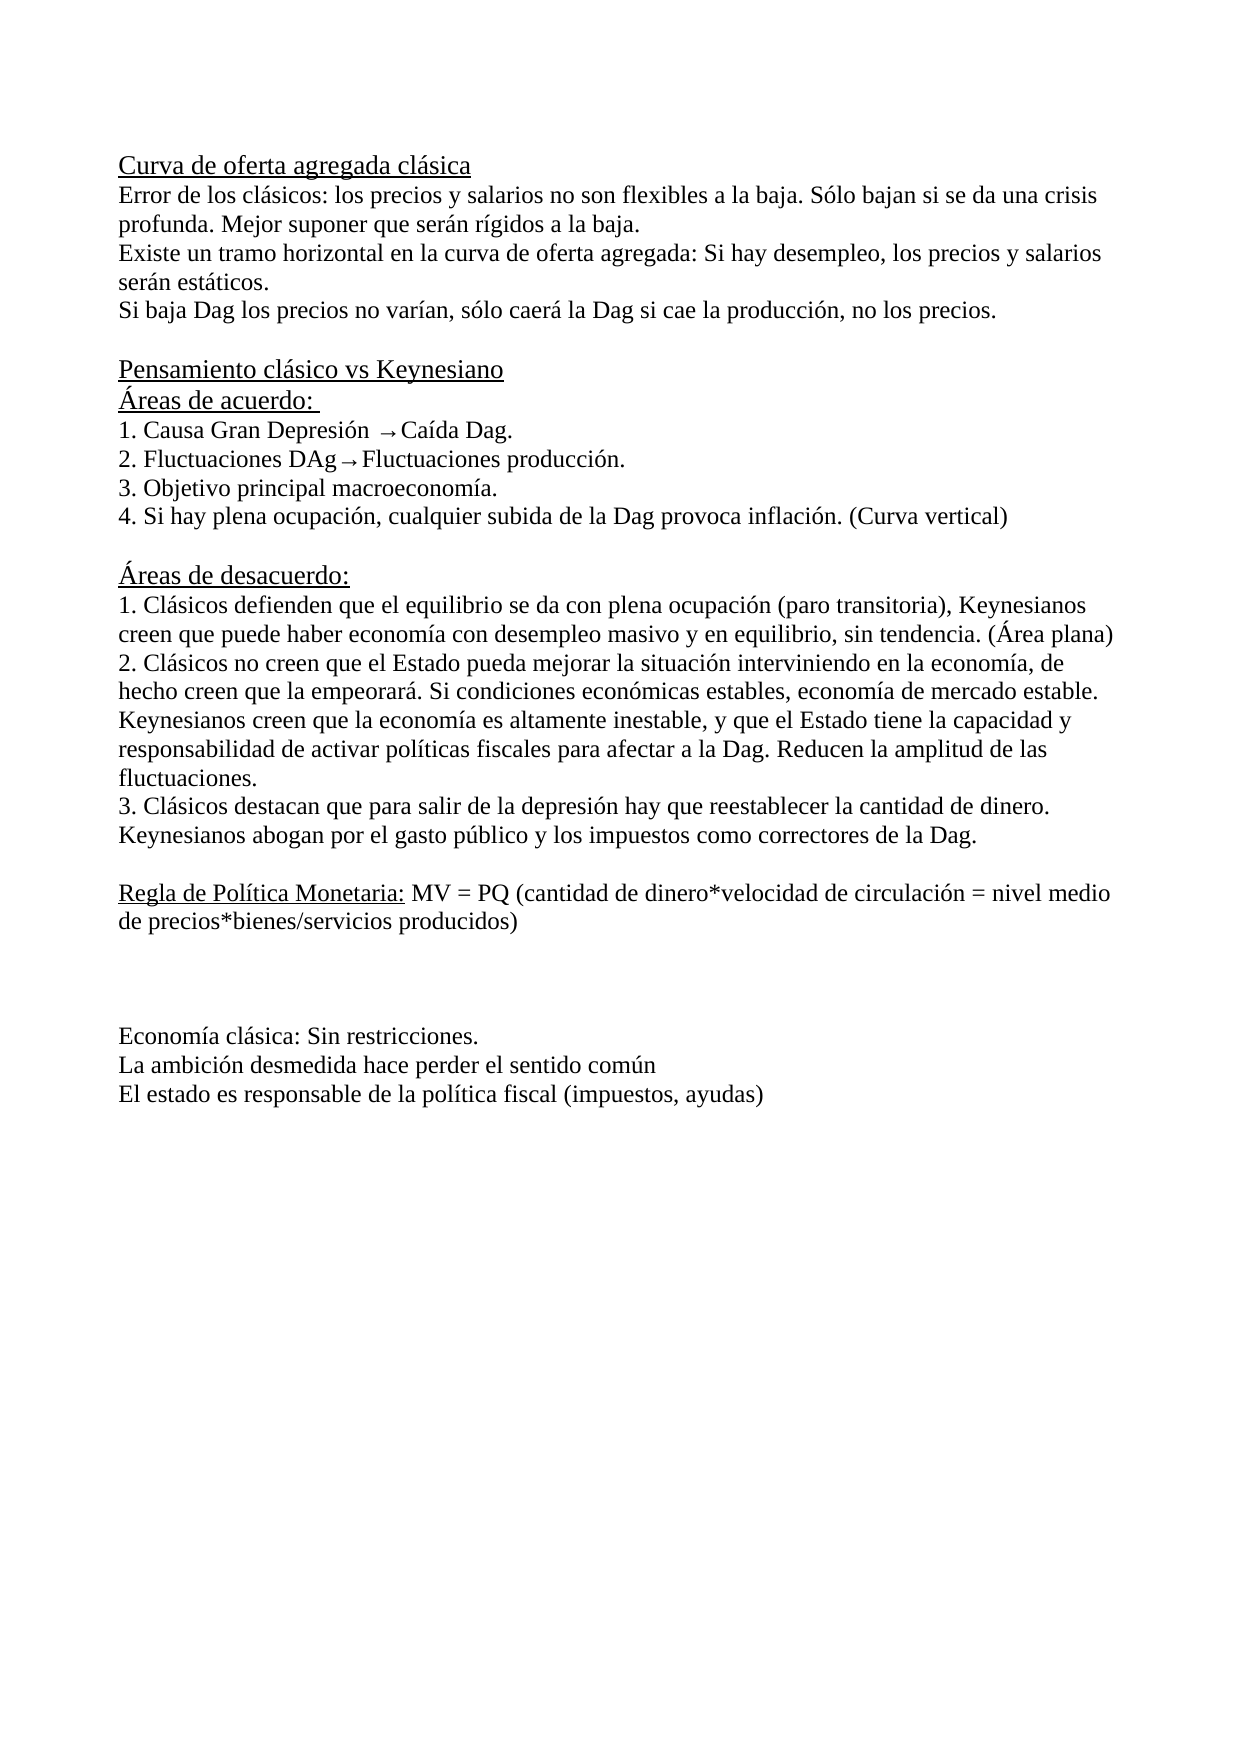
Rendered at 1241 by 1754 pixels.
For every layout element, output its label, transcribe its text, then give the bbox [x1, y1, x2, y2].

text Si baja Dag los precios no varían, sólo caerá la Dag si cae la producción, no los precios. [118, 295, 1122, 324]
text 2. Fluctuaciones DAg→Fluctuaciones producción. [118, 444, 1122, 473]
text Error de los clásicos: los precios y salarios no son flexibles a la baja. Sólo bajan si se da una crisis profunda. Mejor suponer que serán rígidos a la baja. [118, 180, 1122, 238]
text Áreas de acuerdo: [118, 384, 1122, 415]
text Economía clásica: Sin restricciones. [118, 1021, 1122, 1050]
text El estado es responsable de la política fiscal (impuestos, ayudas) [118, 1079, 1122, 1108]
text Existe un tramo horizontal en la curva de oferta agregada: Si hay desempleo, los precios y salarios serán estáticos. [118, 238, 1122, 295]
text 1. Causa Gran Depresión →Caída Dag. [118, 415, 1122, 444]
text Pensamiento clásico vs Keynesiano [118, 353, 1122, 384]
text 3. Clásicos destacan que para salir de la depresión hay que reestablecer la cantidad de dinero. Keynesianos abogan por el gasto público y los impuestos como correctores de la Dag. [118, 791, 1122, 849]
text Keynesianos creen que la economía es altamente inestable, y que el Estado tiene la capacidad y responsabilidad de activar políticas fiscales para afectar a la Dag. Reducen la amplitud de las fluctuaciones. [118, 705, 1122, 791]
text 4. Si hay plena ocupación, cualquier subida de la Dag provoca inflación. (Curva vertical) [118, 501, 1122, 530]
text 2. Clásicos no creen que el Estado pueda mejorar la situación interviniendo en la economía, de hecho creen que la empeorará. Si condiciones económicas estables, economía de mercado estable. [118, 648, 1122, 705]
text 3. Objetivo principal macroeconomía. [118, 473, 1122, 501]
text Curva de oferta agregada clásica [118, 149, 1122, 180]
text Áreas de desacuerdo: 1. Clásicos defienden que el equilibrio se da con plena ocupación (paro transitoria), Keynesianos creen que puede haber economía con desempleo masivo y en equilibrio, sin tendencia. (Área plana) [118, 559, 1122, 648]
text Regla de Política Monetaria: MV = PQ (cantidad de dinero*velocidad de circulación = nivel medio de precios*bienes/servicios producidos) [118, 878, 1122, 935]
text La ambición desmedida hace perder el sentido común [118, 1050, 1122, 1079]
